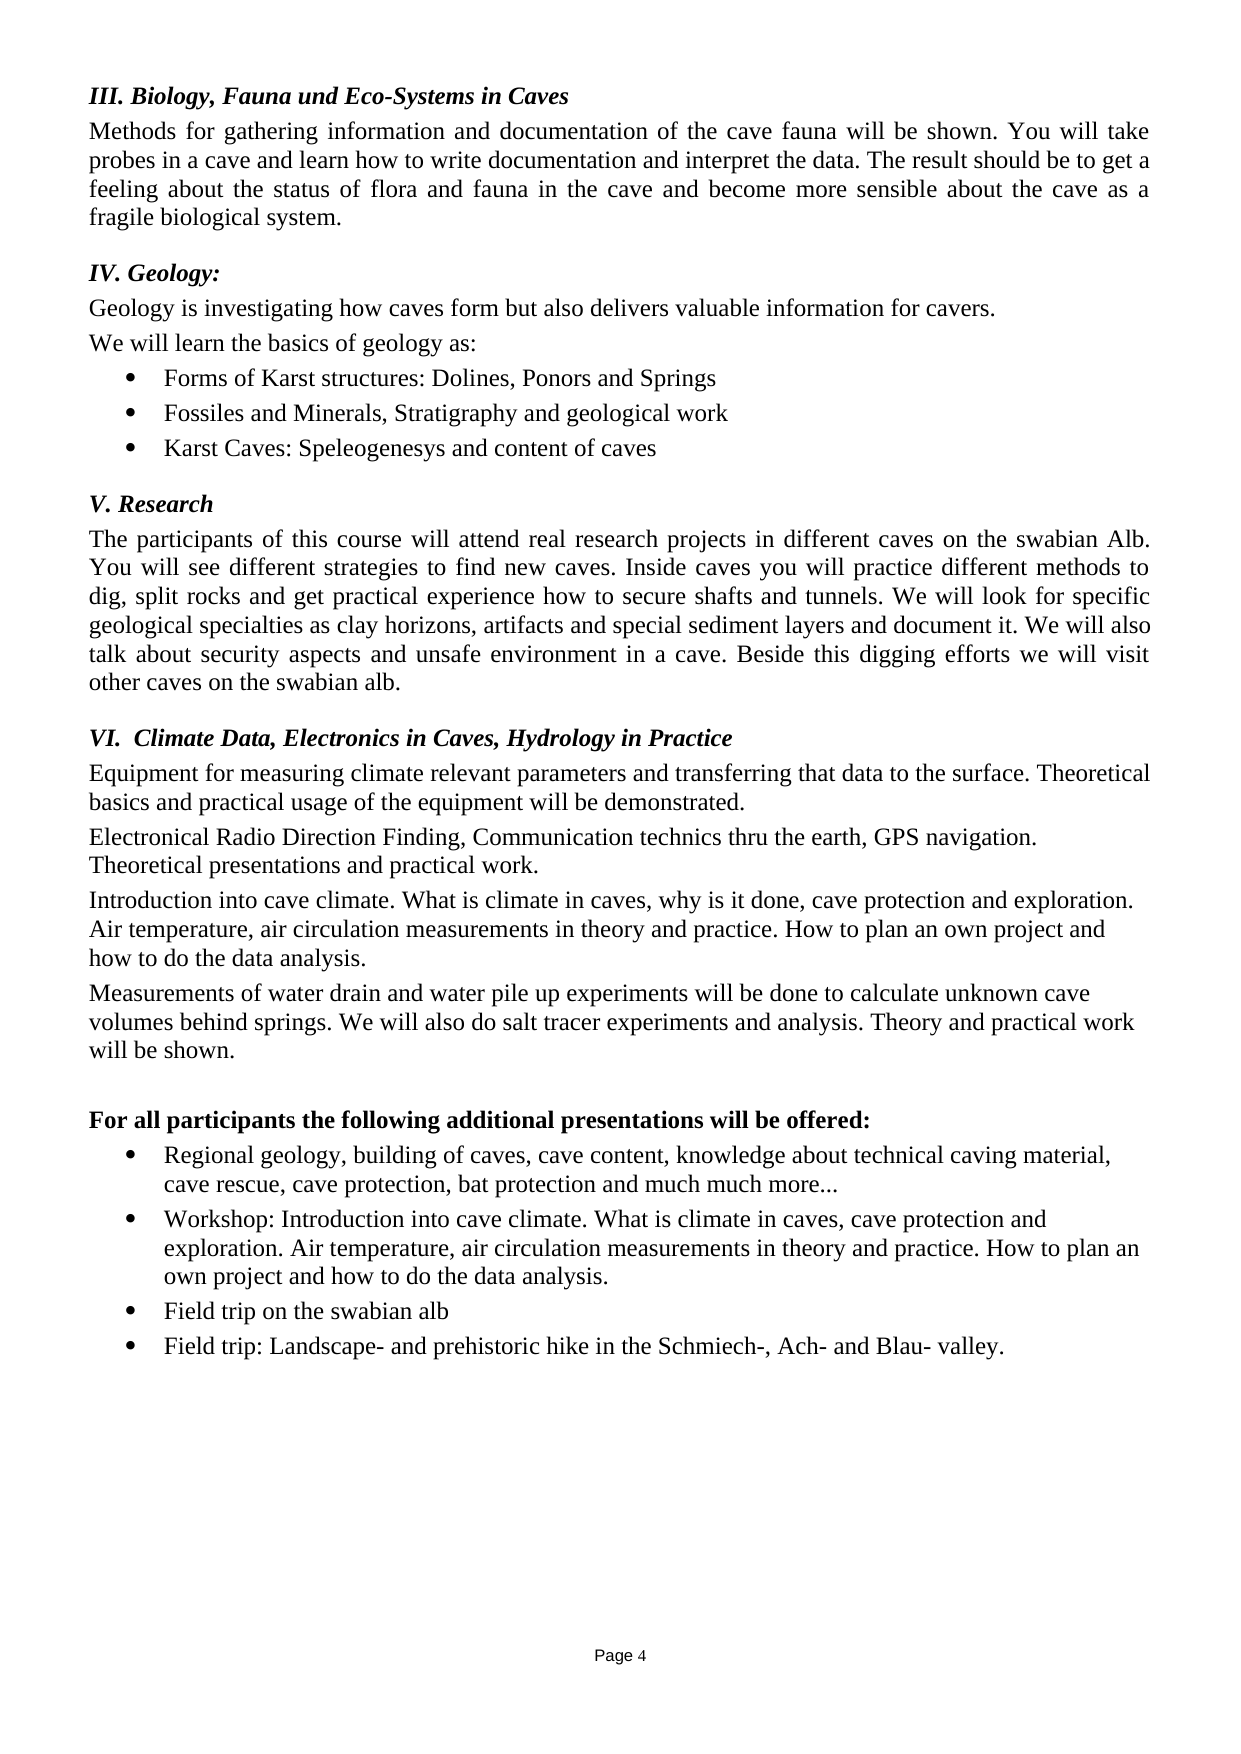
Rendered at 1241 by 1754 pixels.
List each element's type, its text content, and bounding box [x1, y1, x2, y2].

text IV. Geology: [89, 258, 1152, 287]
text Electronical Radio Direction Finding, Communication technics thru the earth, GPS navigation. Theoretical presentations and practical work. [89, 822, 1152, 879]
text Measurements of water drain and water pile up experiments will be done to calculate unknown cave volumes behind springs. We will also do salt tracer experiments and analysis. Theory and practical work will be shown. [89, 978, 1152, 1064]
text VI. Climate Data, Electronics in Caves, Hydrology in Practice [89, 723, 1152, 752]
text V. Research [89, 489, 1152, 517]
text Introduction into cave climate. What is climate in caves, why is it done, cave protection and exploration. Air temperature, air circulation measurements in theory and practice. How to plan an own project and how to do the data analysis. [89, 886, 1152, 972]
text For all participants the following additional presentations will be offered: [89, 1106, 1152, 1134]
list Forms of Karst structures: Dolines, Ponors and Springs [126, 363, 1152, 392]
text Methods for gathering information and documentation of the cave fauna will be shown. You will take probes in a cave and learn how to write documentation and interpret the data. The result should be to get a feeling about the status of flora and fauna in the cave and become more sensible about the cave as a fragile biological system. [89, 116, 1152, 231]
subtitle III. Biology, Fauna und Eco-Systems in Caves [89, 81, 1152, 110]
text Equipment for measuring climate relevant parameters and transferring that data to the surface. Theoretical basics and practical usage of the equipment will be demonstrated. [89, 758, 1152, 816]
list Regional geology, building of caves, cave content, knowledge about technical caving material, cave rescue, cave protection, bat protection and much much more... [126, 1140, 1152, 1198]
list Field trip: Landscape- and prehistoric hike in the Schmiech-, Ach- and Blau- valley. [126, 1331, 1152, 1359]
list Workshop: Introduction into cave climate. What is climate in caves, cave protection and exploration. Air temperature, air circulation measurements in theory and practice. How to plan an own project and how to do the data analysis. [126, 1204, 1152, 1290]
text Geology is investigating how caves form but also delivers valuable information for cavers. [89, 293, 1152, 322]
text The participants of this course will attend real research projects in different caves on the swabian Alb. You will see different strategies to find new caves. Inside caves you will practice different methods to dig, split rocks and get practical experience how to secure shafts and tunnels. We will look for specific geological specialties as clay horizons, artifacts and special sediment layers and document it. We will also talk about security aspects and unsafe environment in a cave. Beside this digging efforts we will visit other caves on the swabian alb. [89, 524, 1152, 696]
list Field trip on the swabian alb [126, 1296, 1152, 1325]
list Karst Caves: Speleogenesys and content of caves [126, 433, 1152, 462]
list Fossiles and Minerals, Stratigraphy and geological work [126, 398, 1152, 427]
text We will learn the basics of geology as: [89, 328, 1152, 357]
